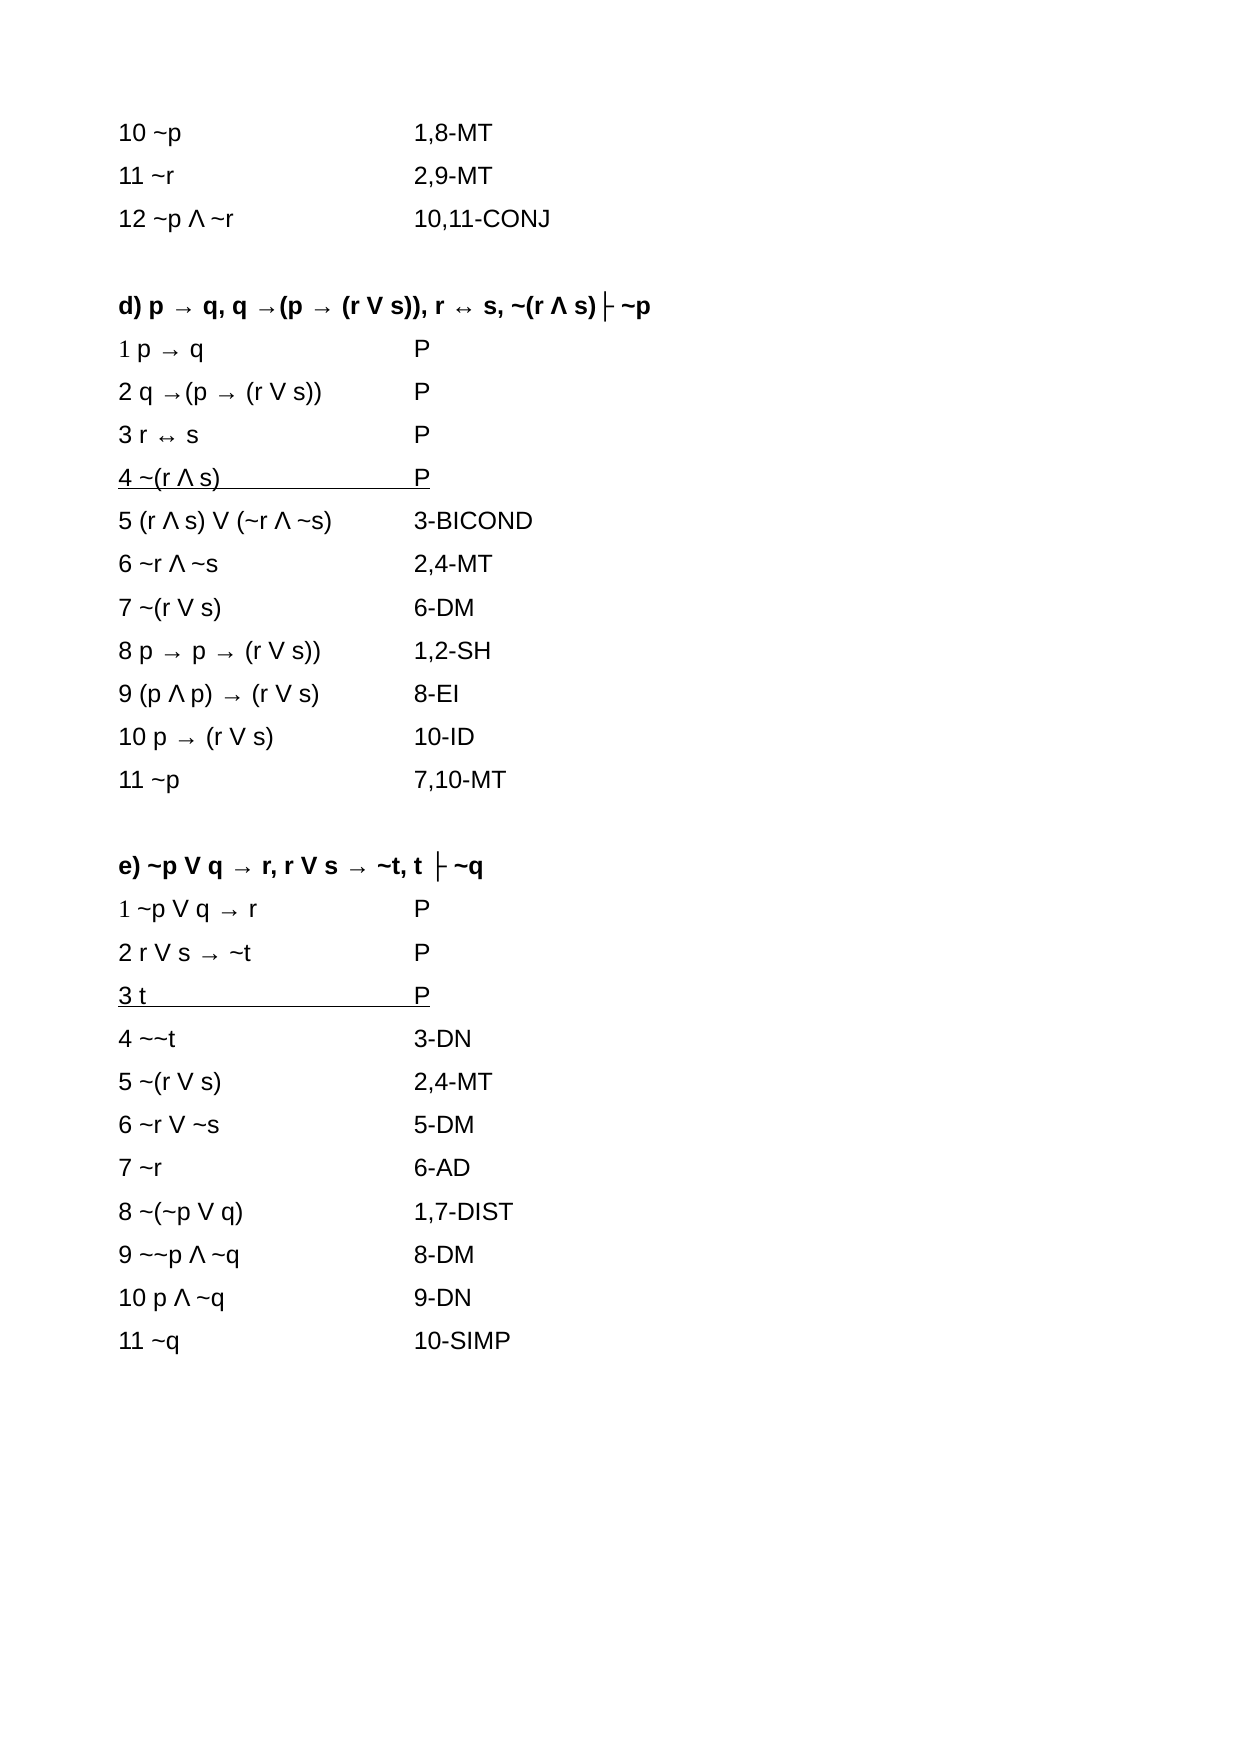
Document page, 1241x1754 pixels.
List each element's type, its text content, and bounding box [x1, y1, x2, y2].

text 3 t P [118, 981, 1122, 1009]
text 6 ~r V ~s 5-DM [118, 1110, 1122, 1139]
text 5 ~(r V s) 2,4-MT [118, 1067, 1122, 1096]
text 11 ~r 2,9-MT [118, 161, 1122, 190]
text 7 ~(r V s) 6-DM [118, 593, 1122, 621]
text 1 ~p V q → r P [118, 894, 1122, 923]
text 10 p Λ ~q 9-DN [118, 1283, 1122, 1311]
text e) ~p V q → r, r V s → ~t, t ├ ~q [118, 851, 437, 880]
text d) p → q, q →(p → (r V s)), r ↔ s, ~(r Λ s)├ ~p [118, 291, 604, 319]
text 4 ~(r Λ s) P [118, 463, 1122, 492]
text 9 ~~p Λ ~q 8-DM [118, 1239, 1122, 1268]
text 6 ~r Λ ~s 2,4-MT [118, 549, 1122, 578]
text d) p → q, q →(p → (r V s)), r ↔ s, ~(r Λ s)├ ~p [606, 291, 1122, 319]
text 4 ~~t 3-DN [118, 1024, 1122, 1053]
text 3 r ↔ s P [118, 420, 1122, 449]
text 11 ~p 7,10-MT [118, 765, 1122, 794]
text 10 p → (r V s) 10-ID [118, 722, 1122, 751]
text 11 ~q 10-SIMP [118, 1326, 1122, 1354]
text 2 q →(p → (r V s)) P [118, 377, 1122, 406]
text 10 ~p 1,8-MT [118, 118, 1122, 147]
text 2 r V s → ~t P [118, 938, 1122, 966]
text 8 ~(~p V q) 1,7-DIST [118, 1196, 1122, 1225]
text 8 p → p → (r V s)) 1,2-SH [118, 636, 1122, 664]
text 7 ~r 6-AD [118, 1153, 1122, 1182]
text 12 ~p Λ ~r 10,11-CONJ [118, 204, 1122, 233]
text 1 p → q P [118, 334, 1122, 363]
text 9 (p Λ p) → (r V s) 8-EI [118, 679, 1122, 708]
text e) ~p V q → r, r V s → ~t, t ├ ~q [439, 851, 1122, 880]
text 5 (r Λ s) V (~r Λ ~s) 3-BICOND [118, 506, 1122, 535]
